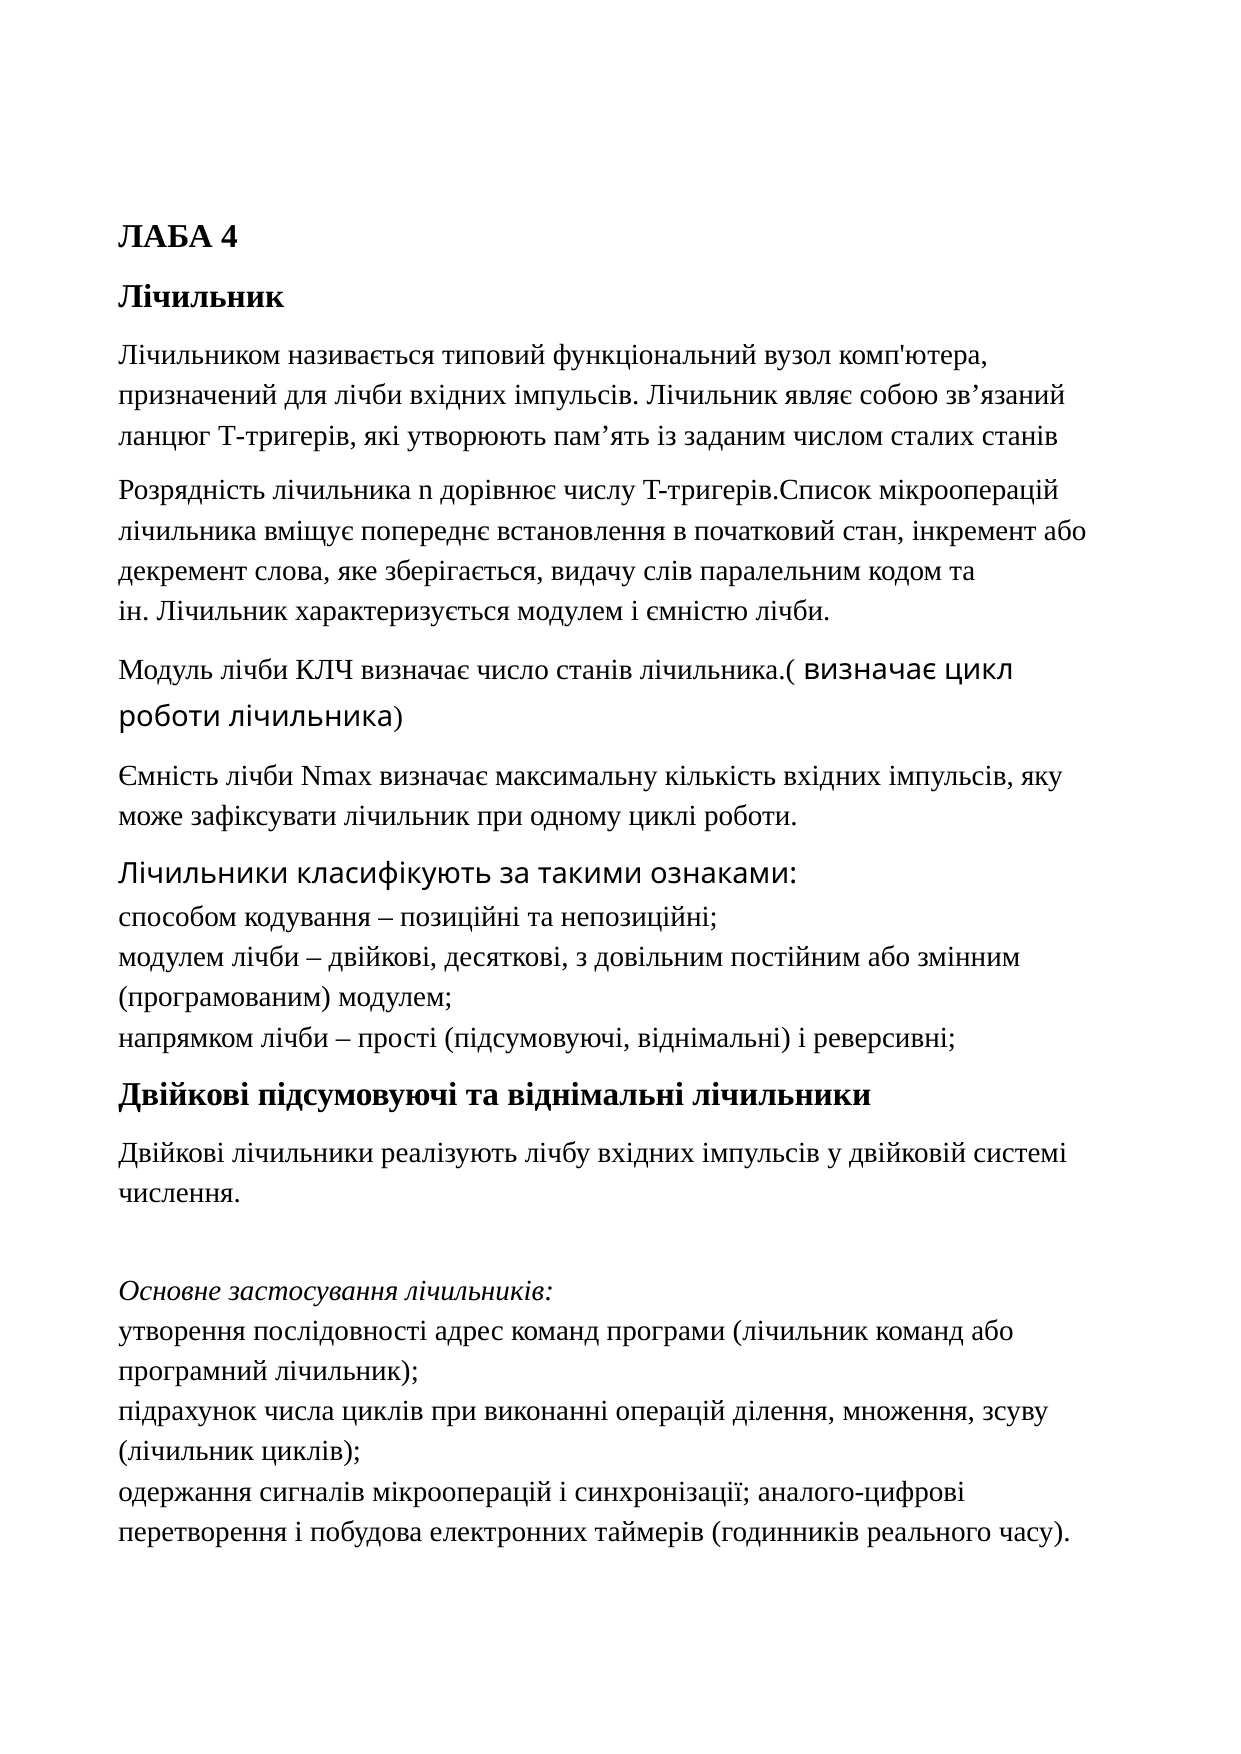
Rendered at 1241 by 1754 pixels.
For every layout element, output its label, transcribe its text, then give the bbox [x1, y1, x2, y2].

text Лічильником називається типовий функціональний вузол комп'ю­те­ра, призначений для лiчби вхідних імпульсів. Лічильник являє собою зв’язаний ланцюг Т-тригерів, які утворюють пам’ять iз заданим числом сталих станів [118, 337, 1122, 451]
text Ємність лічби Nmax визначає максимальну кількість вхід­них імпульсів, яку може зафіксувати лічильник при одному циклі роботи. [118, 758, 1122, 831]
text Розрядність лічильника n дорівнює числу T-тригерів.Список мікрооперацій лічильника вміщує попереднє встанов­лення в початковий стан, інкремент або декремент слова, яке зберігається, видачу слів паралельним кодом та ін. Лічильник характеризується модулем і ємністю лічби. [118, 472, 1122, 627]
text Лічильники класифікують за такими ознаками: способом кодування – позиційні та непозиційні; модулем лічби – двійкові, десяткові, з довільним постійним або змінним (програмованим) модулем; напрямком лічби – прості (підсумовуючі, віднімальні) і реверсивні; [118, 853, 1122, 1053]
text Модуль лічби КЛЧ визначає число станів лічильника.( визначає цикл роботи лічильника) [118, 648, 1122, 735]
text ЛАБА 4 [118, 216, 1122, 254]
text Лічильник [118, 277, 1122, 315]
text Основне застосування лічильників: утворення послідовності адрес команд програм­и (лічильник команд або програмний лічильник); підрахунок числа циклів при виконанні операцій ділення, множення, зсуву (лічильник ци­к­лів); одержання сигналів мікрооперацій і синхронізації; аналого-цифрові перетворення і побудова електронних таймерів (годинників реального часу). [118, 1273, 1122, 1547]
text Двійкові підсумовуючі та віднімальні лічильники [118, 1074, 1122, 1113]
text Двійкові лічильники реалізують лічбу вхідних імпульсів у двійковій системі числення. [118, 1135, 1122, 1209]
